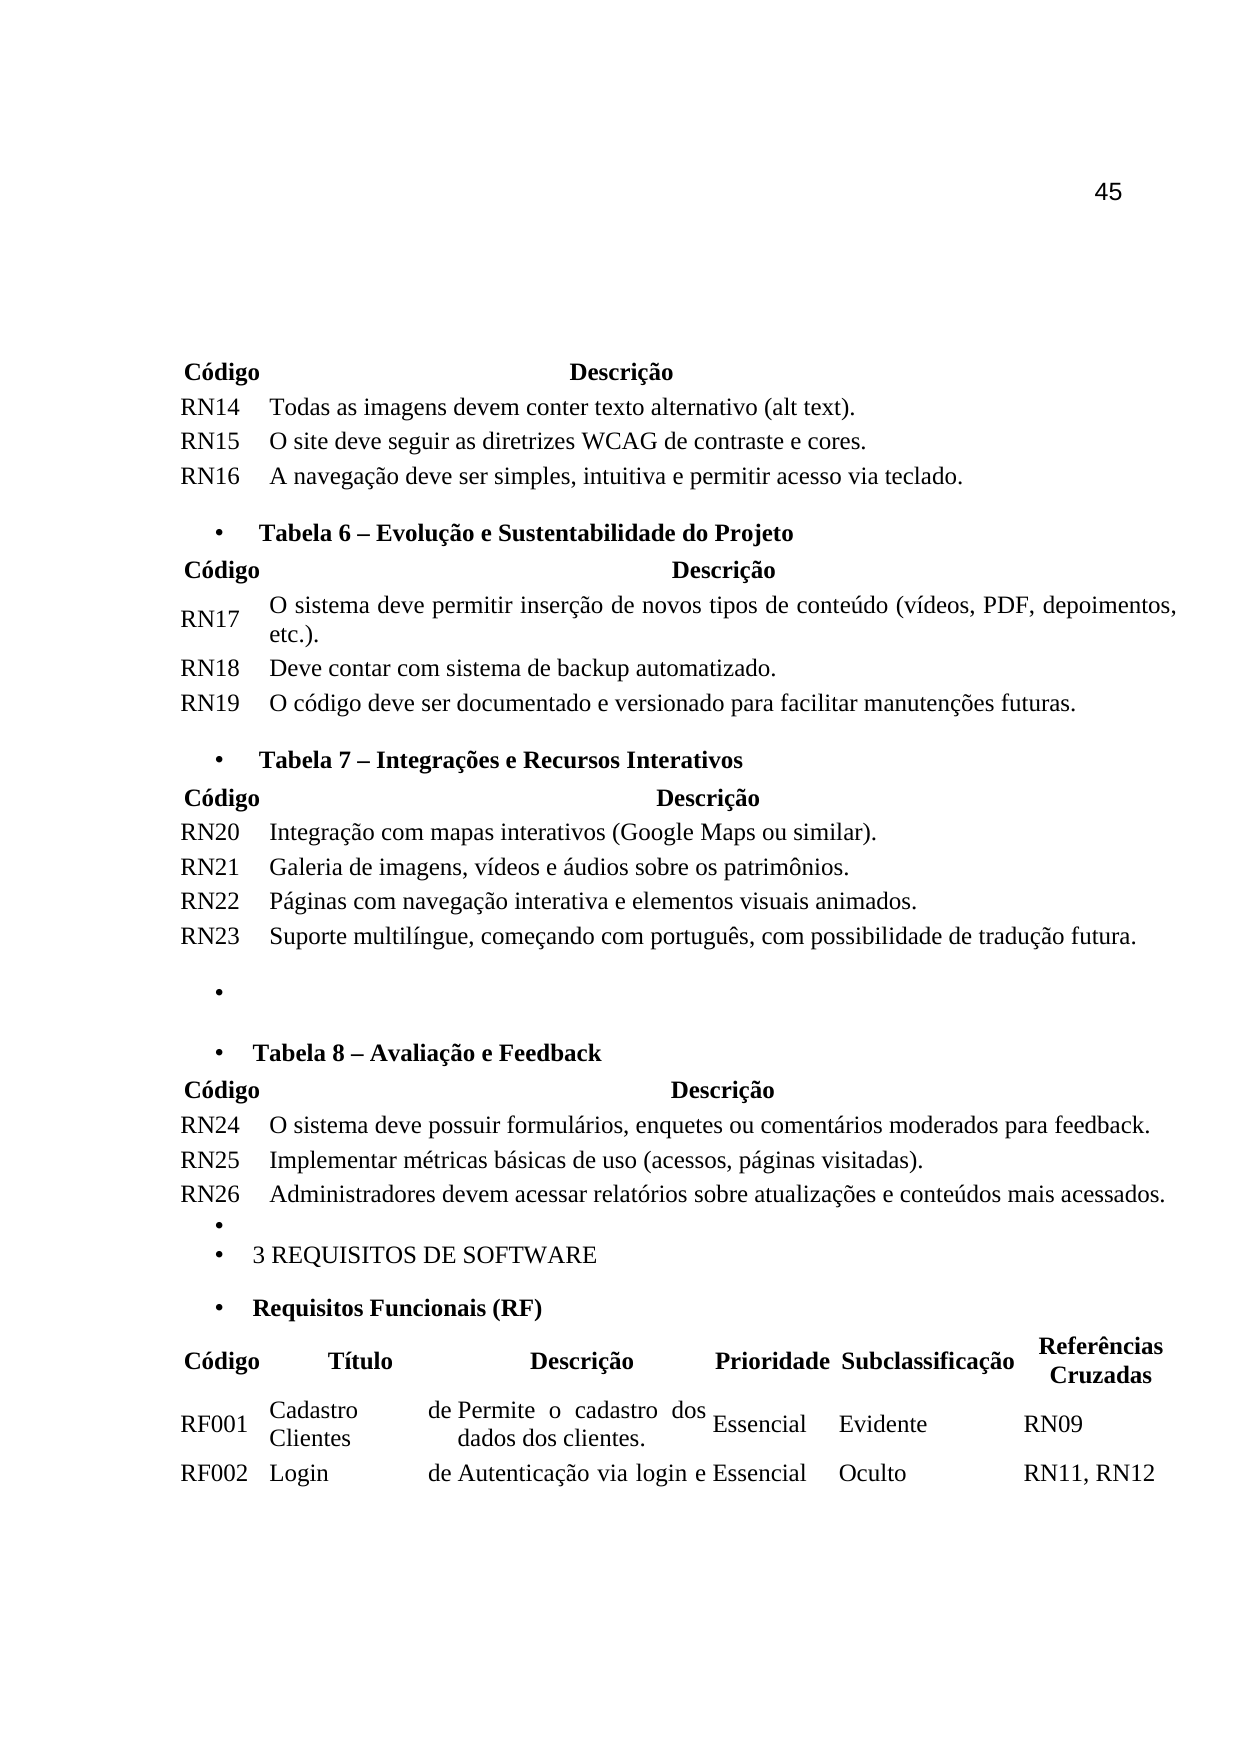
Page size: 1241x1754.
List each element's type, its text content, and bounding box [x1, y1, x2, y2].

table_cell Deve contar com sistema de backup automatizado. [266, 651, 1181, 685]
table_header Descrição [266, 354, 976, 389]
table_cell Autenticação via login e [455, 1455, 709, 1490]
table_cell Oculto [836, 1455, 1020, 1490]
table_header Descrição [455, 1329, 709, 1392]
table_cell Integração com mapas interativos (Google Maps ou similar). [266, 814, 1150, 849]
table_cell Todas as imagens devem conter texto alternativo (alt text). [266, 389, 976, 423]
table_header Código [177, 1329, 266, 1392]
table_cell Cadastro de Clientes [266, 1392, 454, 1455]
table_cell RN17 [177, 587, 266, 651]
table_cell Administradores devem acessar relatórios sobre atualizações e conteúdos mais acessados. [266, 1176, 1179, 1211]
table_cell RN25 [177, 1142, 266, 1176]
table_header Código [177, 780, 266, 814]
table_cell RF002 [177, 1455, 266, 1490]
table_cell Permite o cadastro dos dados dos clientes. [455, 1392, 709, 1455]
table_cell Páginas com navegação interativa e elementos visuais animados. [266, 884, 1150, 918]
table_cell Implementar métricas básicas de uso (acessos, páginas visitadas). [266, 1142, 1179, 1176]
table_cell RF001 [177, 1392, 266, 1455]
table_header Prioridade [709, 1329, 836, 1392]
subtitle Tabela 6 – Evolução e Sustentabilidade do Projeto [215, 518, 1122, 546]
table_cell RN18 [177, 651, 266, 685]
table_cell RN24 [177, 1107, 266, 1142]
table_cell Essencial [709, 1392, 836, 1455]
table_header Código [177, 553, 266, 587]
table_cell RN16 [177, 458, 266, 493]
table_cell RN21 [177, 849, 266, 883]
table_header Código [177, 1073, 266, 1107]
table_header Subclassificação [836, 1329, 1020, 1392]
table_cell A navegação deve ser simples, intuitiva e permitir acesso via teclado. [266, 458, 976, 493]
subtitle Requisitos Funcionais (RF) [215, 1293, 1122, 1322]
table_cell Essencial [709, 1455, 836, 1490]
subtitle Tabela 8 – Avaliação e Feedback [215, 1038, 1122, 1066]
table_cell O sistema deve possuir formulários, enquetes ou comentários moderados para feedback. [266, 1107, 1179, 1142]
table_cell O sistema deve permitir inserção de novos tipos de conteúdo (vídeos, PDF, depoimentos, etc.). [266, 587, 1181, 651]
table_header Descrição [266, 553, 1181, 587]
table_cell Suporte multilíngue, começando com português, com possibilidade de tradução futura. [266, 918, 1150, 953]
table_header Descrição [266, 1073, 1179, 1107]
table_cell RN14 [177, 389, 266, 423]
table_cell RN09 [1020, 1392, 1181, 1455]
table_cell RN15 [177, 424, 266, 458]
subtitle Tabela 7 – Integrações e Recursos Interativos [215, 745, 1122, 773]
table_cell O código deve ser documentado e versionado para facilitar manutenções futuras. [266, 685, 1181, 720]
subtitle 3 REQUISITOS DE SOFTWARE [215, 1240, 1122, 1268]
table_cell RN26 [177, 1176, 266, 1211]
table_cell Galeria de imagens, vídeos e áudios sobre os patrimônios. [266, 849, 1150, 883]
table_cell RN11, RN12 [1020, 1455, 1181, 1490]
table_header Descrição [266, 780, 1150, 814]
table_cell RN23 [177, 918, 266, 953]
table_cell Login de [266, 1455, 454, 1490]
table_cell RN22 [177, 884, 266, 918]
table_header Referências Cruzadas [1020, 1329, 1181, 1392]
table_cell RN19 [177, 685, 266, 720]
table_cell O site deve seguir as diretrizes WCAG de contraste e cores. [266, 424, 976, 458]
table_cell RN20 [177, 814, 266, 849]
table_header Código [177, 354, 266, 389]
table_cell Evidente [836, 1392, 1020, 1455]
table_header Título [266, 1329, 454, 1392]
